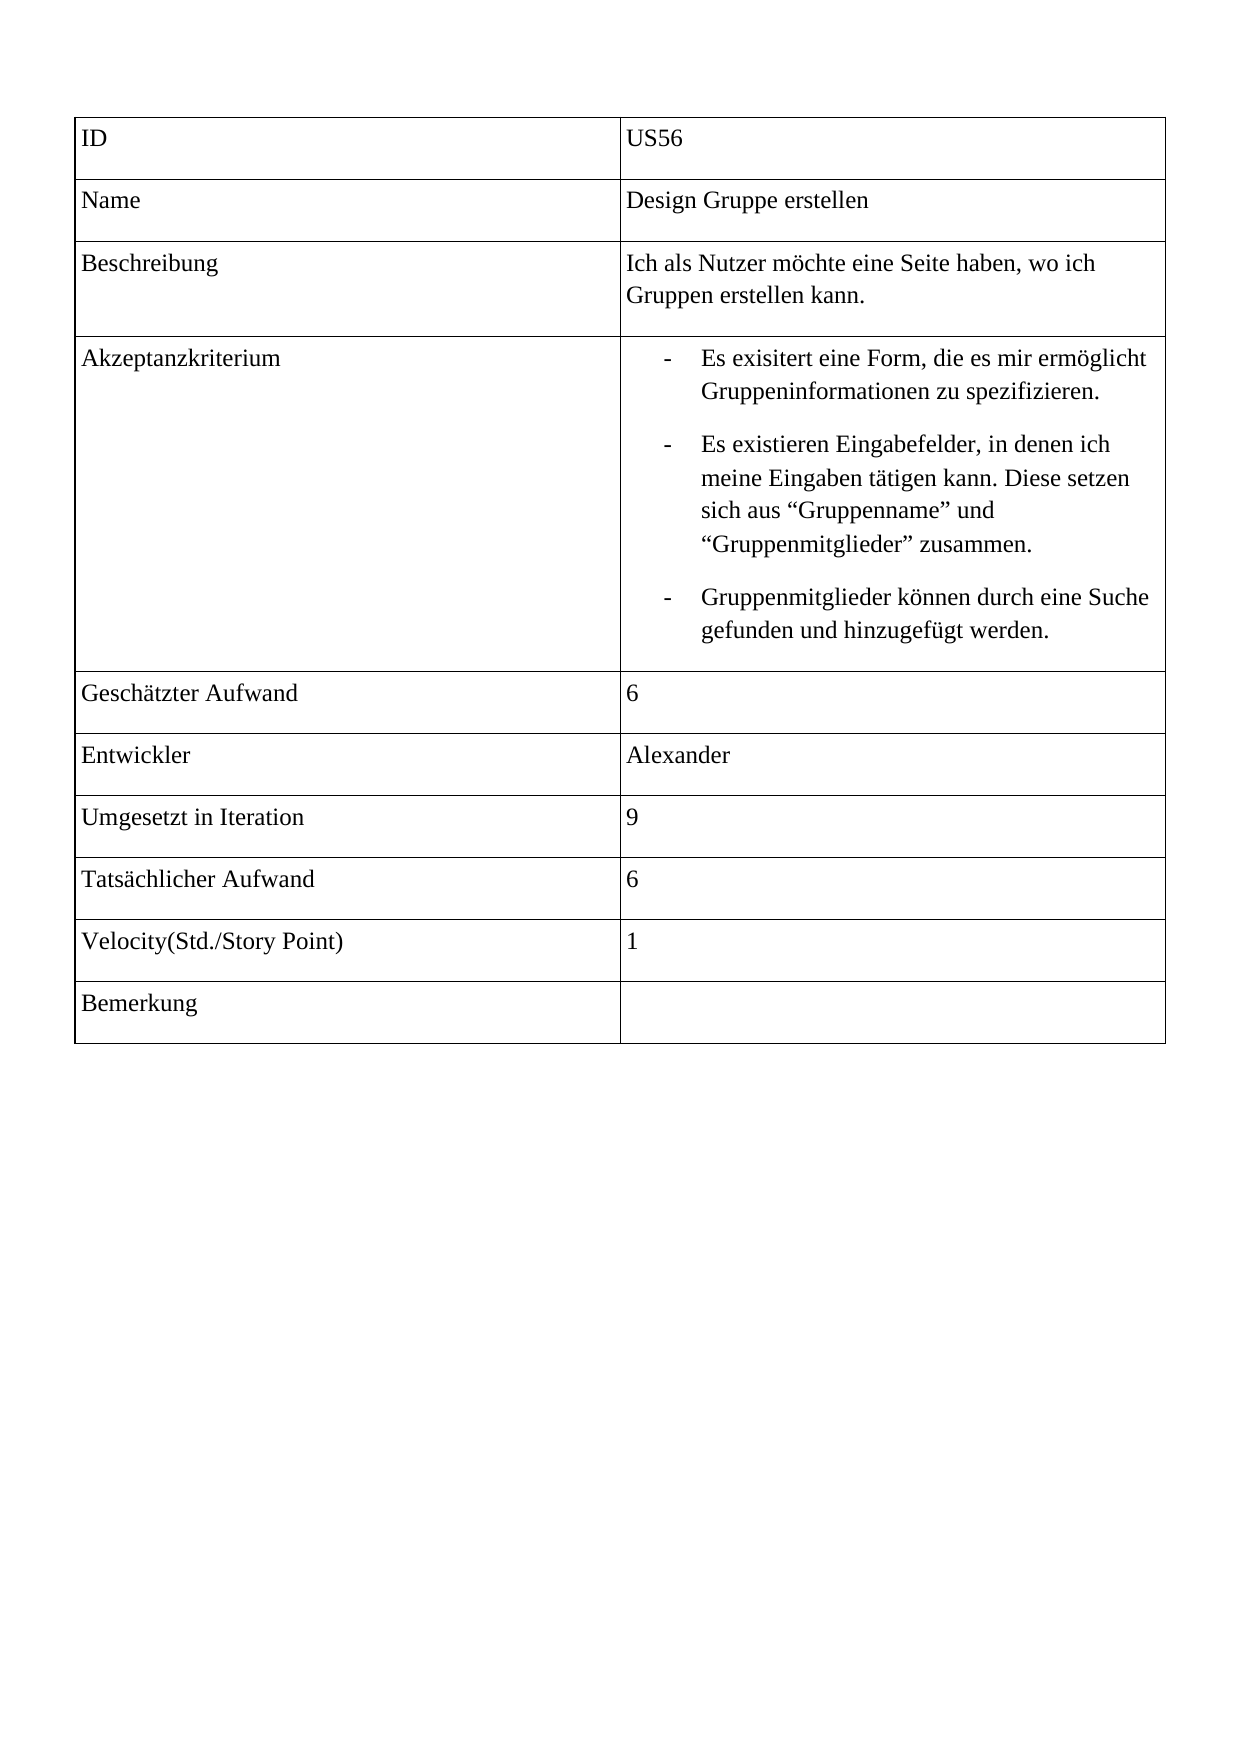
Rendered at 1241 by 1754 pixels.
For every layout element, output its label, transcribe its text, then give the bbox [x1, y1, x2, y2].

table_cell 1 [621, 920, 1165, 981]
table_cell 9 [621, 796, 1165, 857]
table_cell Es exisitert eine Form, die es mir ermöglicht Gruppeninformationen zu spezifizieren. Es existieren Eingabefelder, in denen ich meine Eingaben tätigen kann. Diese setzen sich aus “Gruppenname” und “Gruppenmitglieder” zusammen. Gruppenmitglieder können durch eine Suche gefunden und hinzugefügt werden. [621, 337, 1165, 671]
table_cell Name [76, 180, 620, 241]
table_cell Bemerkung [76, 982, 620, 1043]
table_cell Beschreibung [76, 242, 620, 336]
table_cell Velocity(Std./Story Point) [76, 920, 620, 981]
table_cell Umgesetzt in Iteration [76, 796, 620, 857]
table_cell 6 [621, 858, 1165, 919]
table_cell Ich als Nutzer möchte eine Seite haben, wo ich Gruppen erstellen kann. [621, 242, 1165, 336]
table_header US56 [621, 118, 1165, 179]
table_cell Entwickler [76, 734, 620, 795]
table_cell Akzeptanzkriterium [76, 337, 620, 671]
table_cell [621, 982, 1165, 1043]
table_cell Tatsächlicher Aufwand [76, 858, 620, 919]
table_cell Alexander [621, 734, 1165, 795]
table_cell Geschätzter Aufwand [76, 672, 620, 733]
table_header ID [76, 118, 620, 179]
table_cell 6 [621, 672, 1165, 733]
table_cell Design Gruppe erstellen [621, 180, 1165, 241]
